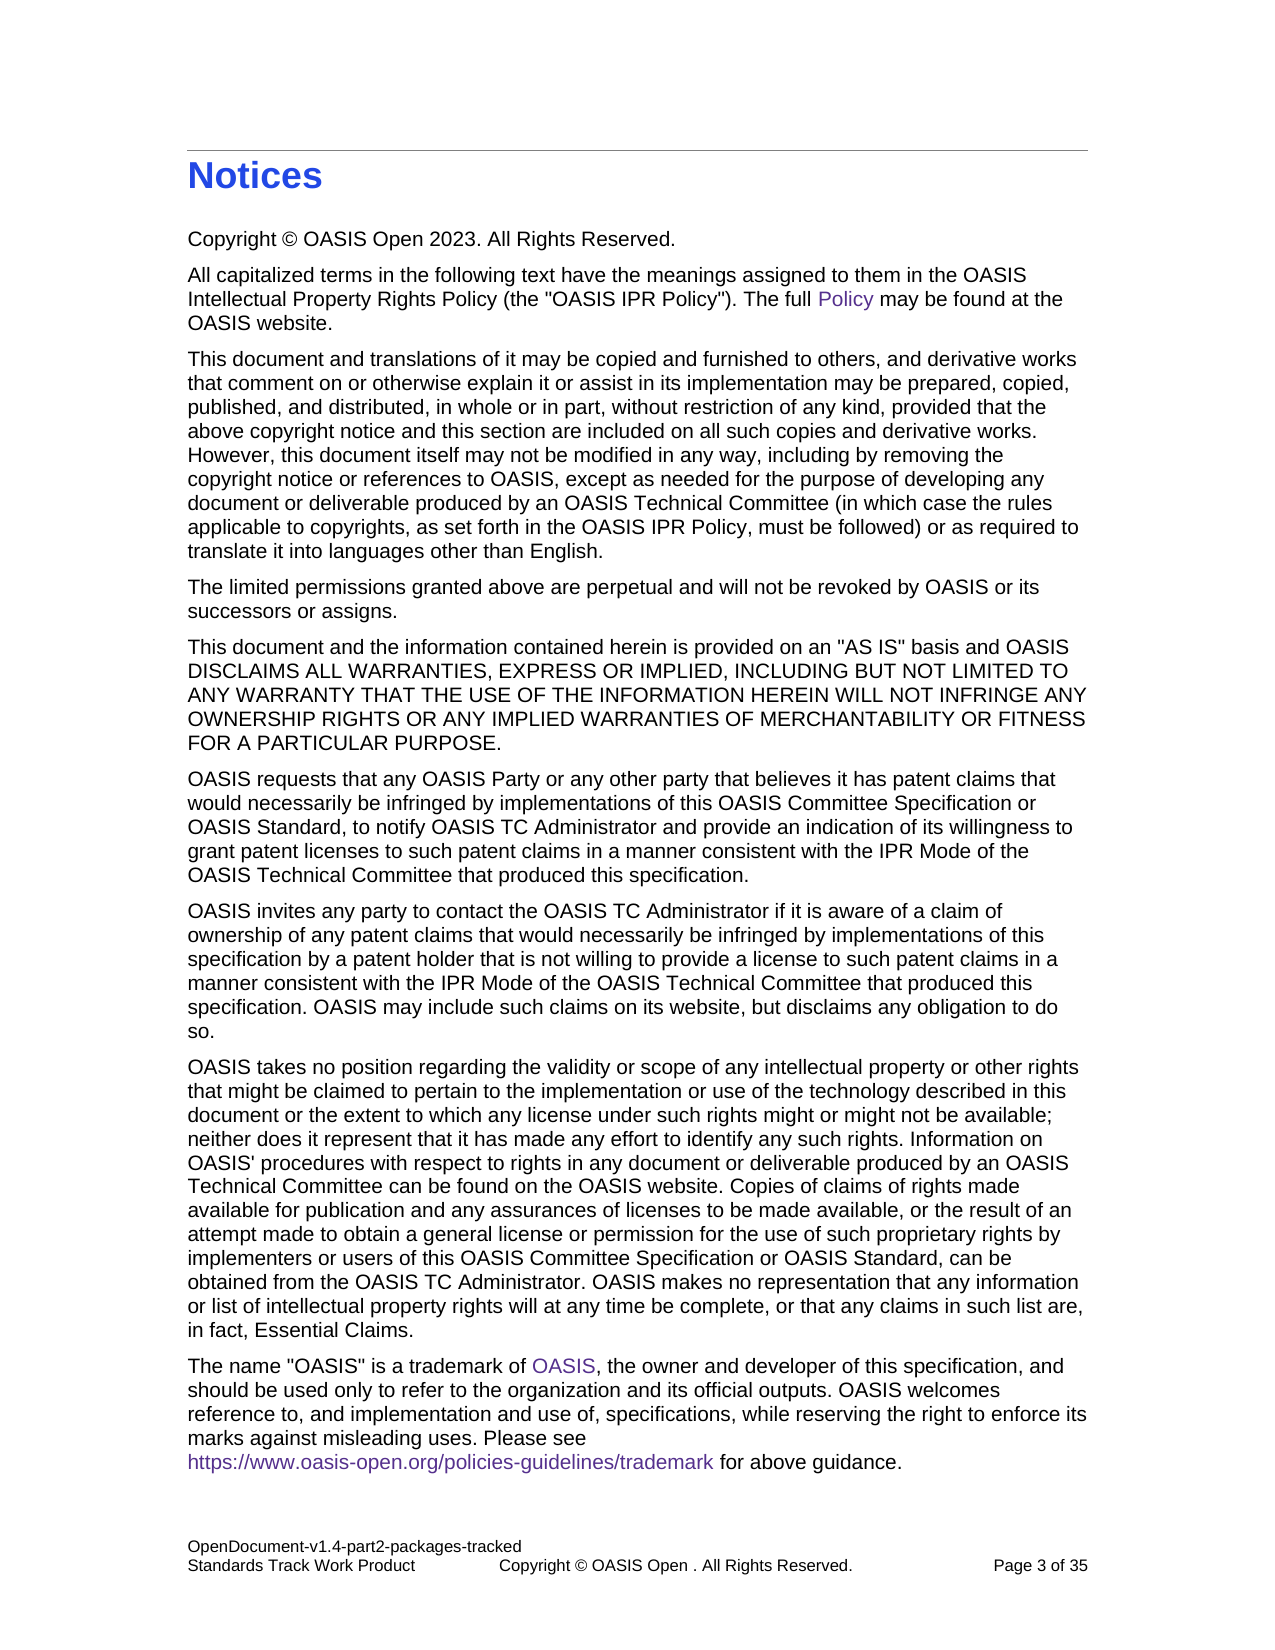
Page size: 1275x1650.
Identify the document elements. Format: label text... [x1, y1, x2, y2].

text The limited permissions granted above are perpetual and will not be revoked by OASIS or its successors or assigns. [187, 575, 1088, 623]
text OASIS takes no position regarding the validity or scope of any intellectual property or other rights that might be claimed to pertain to the implementation or use of the technology described in this document or the extent to which any license under such rights might or might not be available; neither does it represent that it has made any effort to identify any such rights. Information on OASIS' procedures with respect to rights in any document or deliverable produced by an OASIS Technical Committee can be found on the OASIS website. Copies of claims of rights made available for publication and any assurances of licenses to be made available, or the result of an attempt made to obtain a general license or permission for the use of such proprietary rights by implementers or users of this OASIS Committee Specification or OASIS Standard, can be obtained from the OASIS TC Administrator. OASIS makes no representation that any information or list of intellectual property rights will at any time be complete, or that any claims in such list are, in fact, Essential Claims. [187, 1054, 1088, 1342]
text The name "OASIS" is a trademark of OASIS, the owner and developer of this specification, and should be used only to refer to the organization and its official outputs. OASIS welcomes reference to, and implementation and use of, specifications, while reserving the right to enforce its marks against misleading uses. Please see https://www.oasis-open.org/policies-guidelines/trademark for above guidance. [187, 1354, 1088, 1474]
text All capitalized terms in the following text have the meanings assigned to them in the OASIS Intellectual Property Rights Policy (the "OASIS IPR Policy"). The full Policy may be found at the OASIS website. [187, 263, 1088, 335]
text OASIS invites any party to contact the OASIS TC Administrator if it is aware of a claim of ownership of any patent claims that would necessarily be infringed by implementations of this specification by a patent holder that is not willing to provide a license to such patent claims in a manner consistent with the IPR Mode of the OASIS Technical Committee that produced this specification. OASIS may include such claims on its website, but disclaims any obligation to do so. [187, 899, 1088, 1042]
text This document and the information contained herein is provided on an "AS IS" basis and OASIS DISCLAIMS ALL WARRANTIES, EXPRESS OR IMPLIED, INCLUDING BUT NOT LIMITED TO ANY WARRANTY THAT THE USE OF THE INFORMATION HEREIN WILL NOT INFRINGE ANY OWNERSHIP RIGHTS OR ANY IMPLIED WARRANTIES OF MERCHANTABILITY OR FITNESS FOR A PARTICULAR PURPOSE. [187, 635, 1088, 755]
text OASIS requests that any OASIS Party or any other party that believes it has patent claims that would necessarily be infringed by implementations of this OASIS Committee Specification or OASIS Standard, to notify OASIS TC Administrator and provide an indication of its willingness to grant patent licenses to such patent claims in a manner consistent with the IPR Mode of the OASIS Technical Committee that produced this specification. [187, 767, 1088, 887]
text Copyright © OASIS Open 2023. All Rights Reserved. [187, 227, 1088, 251]
text This document and translations of it may be copied and furnished to others, and derivative works that comment on or otherwise explain it or assist in its implementation may be prepared, copied, published, and distributed, in whole or in part, without restriction of any kind, provided that the above copyright notice and this section are included on all such copies and derivative works. However, this document itself may not be modified in any way, including by removing the copyright notice or references to OASIS, except as needed for the purpose of developing any document or deliverable produced by an OASIS Technical Committee (in which case the rules applicable to copyrights, as set forth in the OASIS IPR Policy, must be followed) or as required to translate it into languages other than English. [187, 347, 1088, 563]
text Notices [187, 151, 1088, 196]
